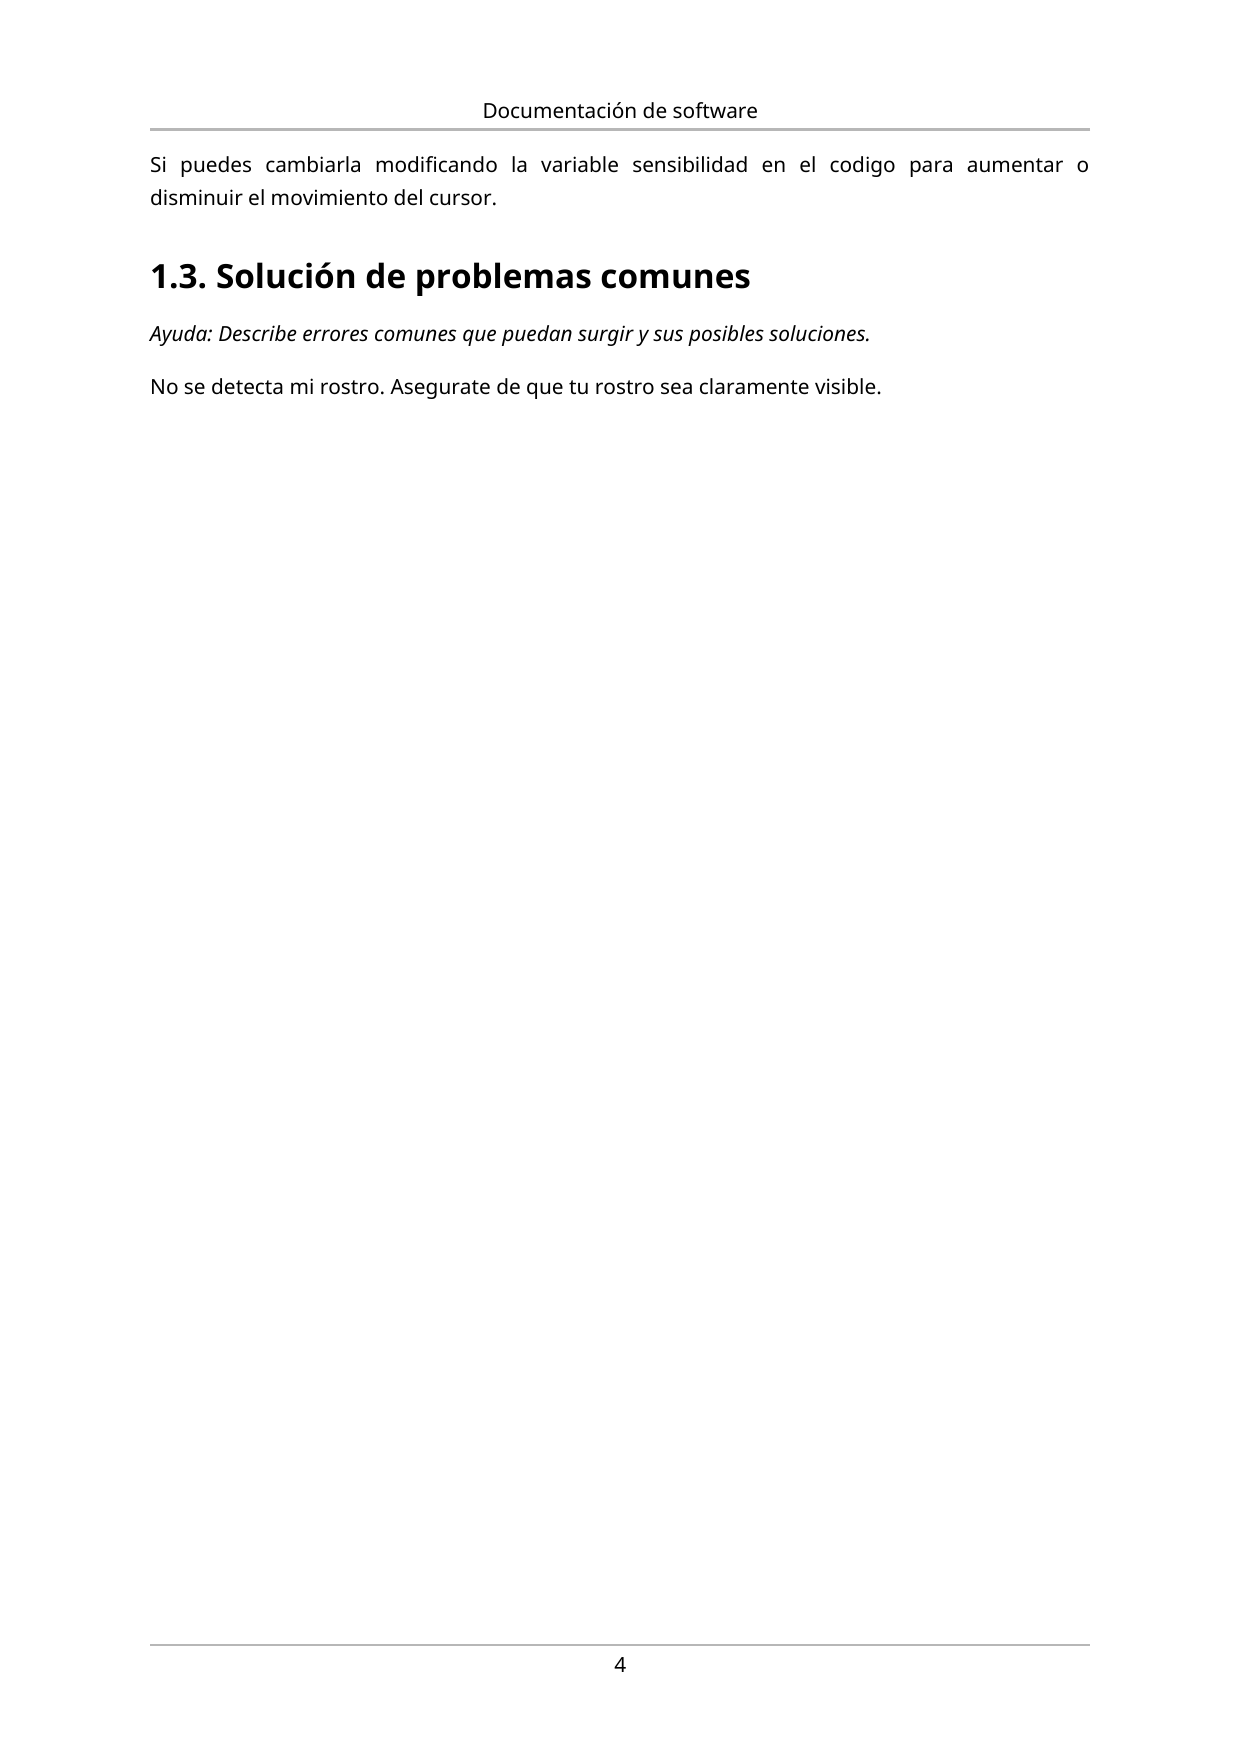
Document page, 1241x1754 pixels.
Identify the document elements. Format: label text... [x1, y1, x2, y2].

text No se detecta mi rostro. Asegurate de que tu rostro sea claramente visible. [150, 372, 1090, 401]
subtitle 1.3. Solución de problemas comunes [150, 253, 1090, 298]
text Ayuda: Describe errores comunes que puedan surgir y sus posibles soluciones. [150, 319, 1090, 347]
text Si puedes cambiarla modificando la variable sensibilidad en el codigo para aumentar o disminuir el movimiento del cursor. [150, 150, 1090, 211]
